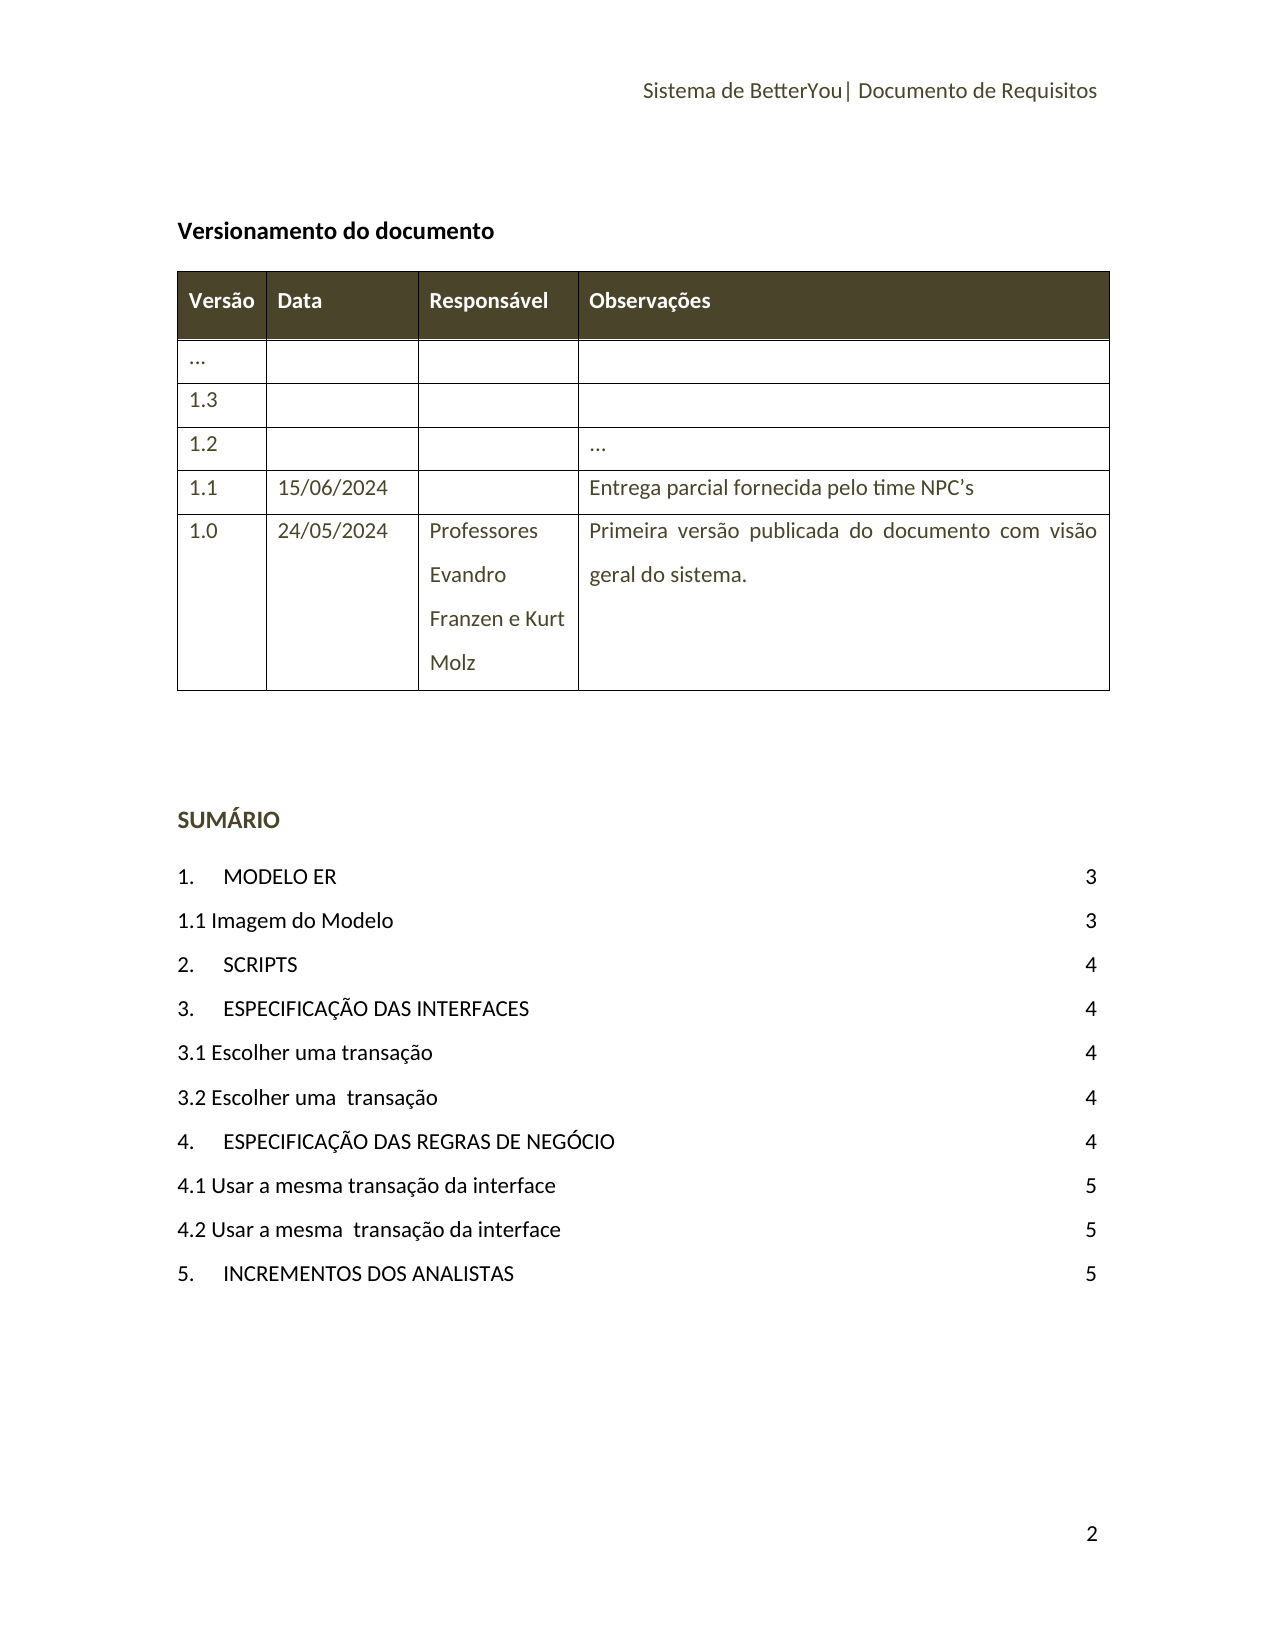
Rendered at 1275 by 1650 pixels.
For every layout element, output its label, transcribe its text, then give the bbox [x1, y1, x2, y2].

table_header Observações [579, 272, 1109, 339]
table_cell [579, 384, 1109, 427]
table_header Data [267, 272, 418, 339]
table_cell 1.1 [178, 471, 266, 514]
subtitle 1.1 Imagem do Modelo 3 [177, 904, 1098, 934]
subtitle 3.2 Escolher uma transação 4 [177, 1081, 1098, 1111]
subtitle 3. ESPECIFICAÇÃO DAS INTERFACES 4 [177, 993, 1098, 1022]
table_cell [419, 428, 578, 470]
table_cell 24/05/2024 [267, 515, 418, 689]
subtitle 4.2 Usar a mesma transação da interface 5 [177, 1214, 1098, 1243]
table_cell 15/06/2024 [267, 471, 418, 514]
subtitle SUMÁRIO [177, 803, 1098, 835]
subtitle Versionamento do documento [177, 213, 1098, 245]
table_cell [419, 471, 578, 514]
table_cell [579, 341, 1109, 383]
table_cell [419, 384, 578, 427]
subtitle 5. INCREMENTOS DOS ANALISTAS 5 [177, 1258, 1098, 1287]
table_cell [267, 384, 418, 427]
table_cell Entrega parcial fornecida pelo time NPC’s [579, 471, 1109, 514]
table_cell ... [178, 341, 266, 383]
table_cell ... [579, 428, 1109, 470]
table_cell 1.2 [178, 428, 266, 470]
table_cell [419, 341, 578, 383]
subtitle 1. MODELO ER 3 [177, 860, 1098, 890]
table_header Versão [178, 272, 266, 339]
table_cell [267, 428, 418, 470]
subtitle 2. SCRIPTS 4 [177, 949, 1098, 978]
table_cell Primeira versão publicada do documento com visão geral do sistema. [579, 515, 1109, 689]
subtitle 4.1 Usar a mesma transação da interface 5 [177, 1169, 1098, 1199]
table_header Responsável [419, 272, 578, 339]
table_cell 1.3 [178, 384, 266, 427]
table_cell 1.0 [178, 515, 266, 689]
table_cell [267, 341, 418, 383]
subtitle 3.1 Escolher uma transação 4 [177, 1037, 1098, 1066]
table_cell Professores Evandro Franzen e Kurt Molz [419, 515, 578, 689]
subtitle 4. ESPECIFICAÇÃO DAS REGRAS DE NEGÓCIO 4 [177, 1125, 1098, 1155]
